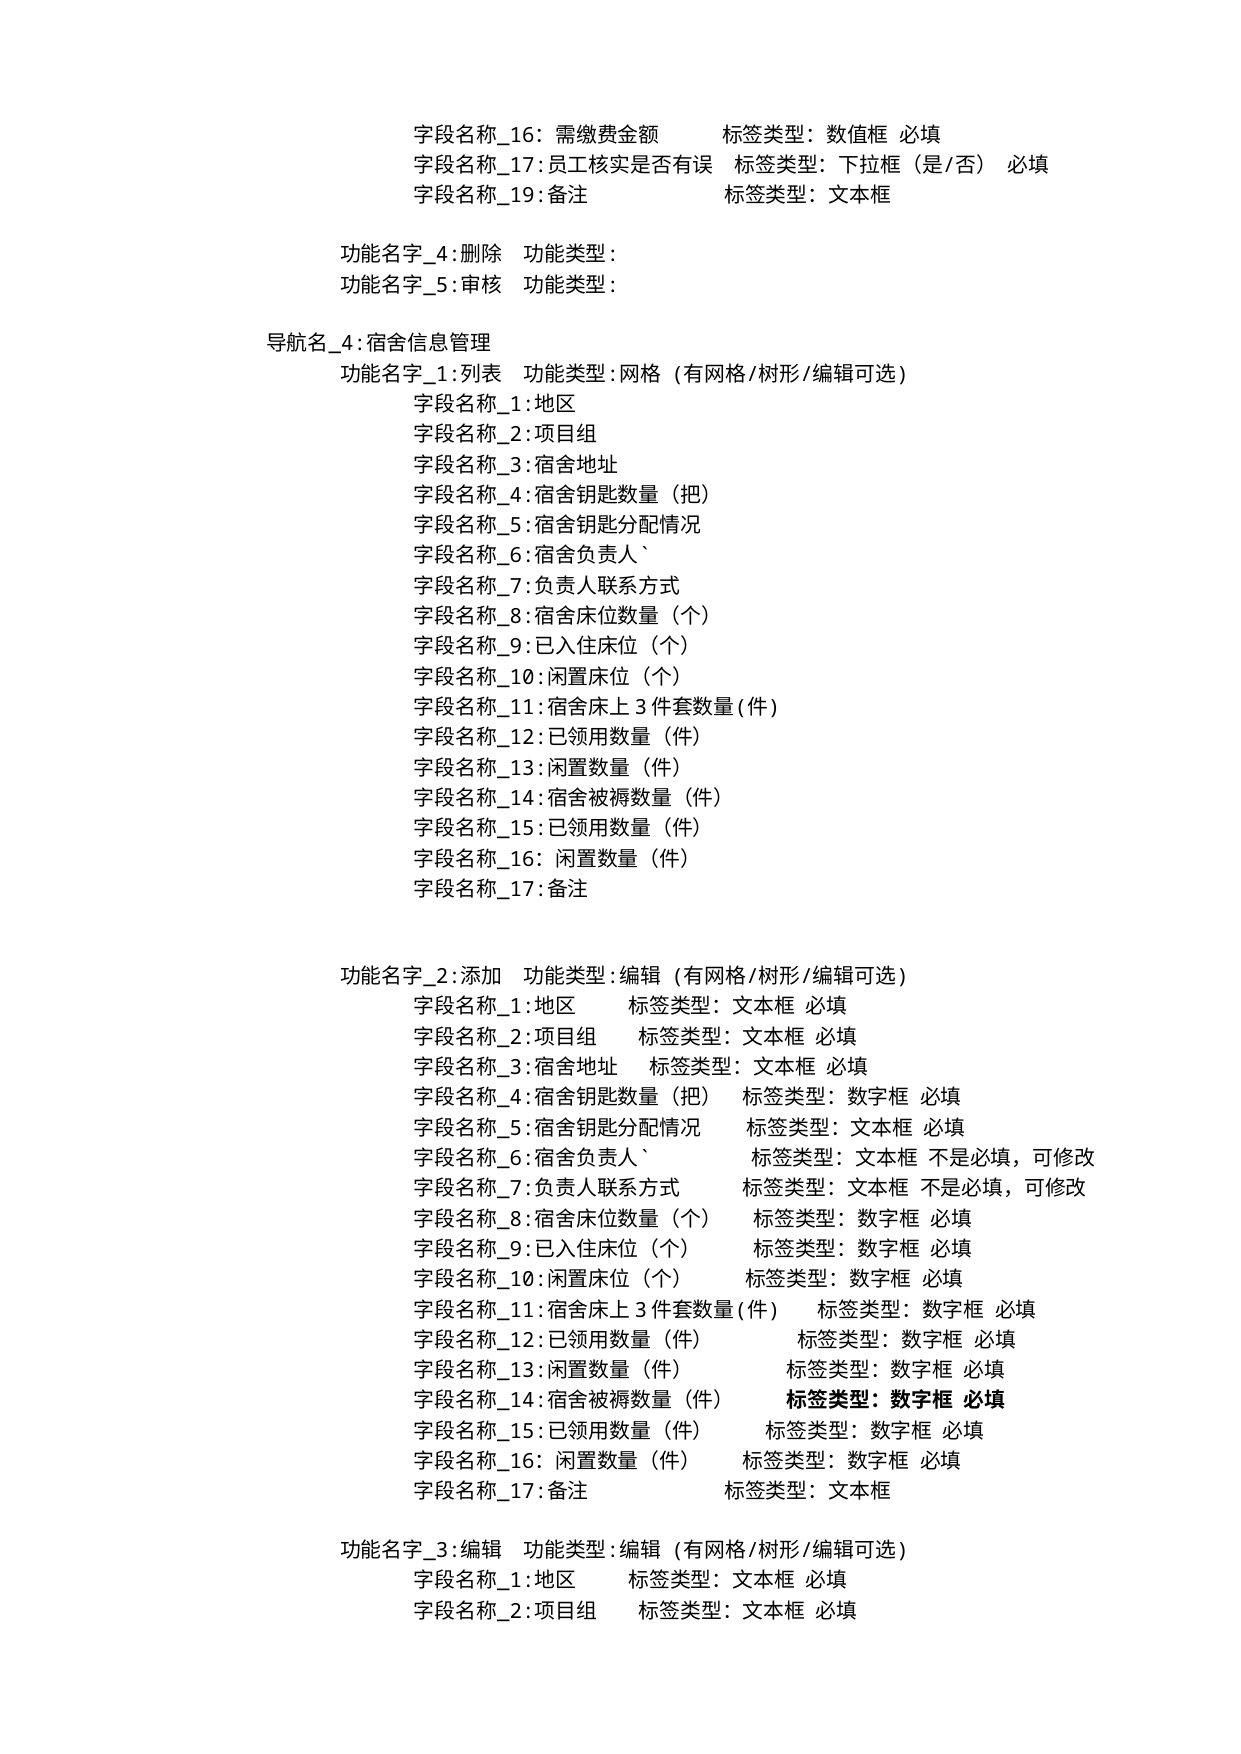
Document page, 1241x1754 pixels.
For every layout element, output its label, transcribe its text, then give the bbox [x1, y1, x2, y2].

text 字段名称_6:宿舍负责人` 标签类型：文本框 不是必填，可修改 [118, 1141, 1122, 1172]
text 字段名称_12:已领用数量（件） [118, 721, 1122, 751]
text 导航名_4:宿舍信息管理 [118, 327, 1122, 357]
text 字段名称_9:已入住床位（个） [118, 630, 1122, 660]
text 功能名字_4:删除 功能类型: [118, 237, 1122, 268]
text 字段名称_3:宿舍地址 标签类型：文本框 必填 [118, 1050, 1122, 1081]
text 字段名称_8:宿舍床位数量（个） 标签类型：数字框 必填 [118, 1202, 1122, 1232]
text 字段名称_9:已入住床位（个） 标签类型：数字框 必填 [118, 1232, 1122, 1262]
text 功能名字_5:审核 功能类型: [118, 268, 1122, 298]
text 功能名字_3:编辑 功能类型:编辑 (有网格/树形/编辑可选) [118, 1533, 1122, 1564]
text 字段名称_8:宿舍床位数量（个） [118, 599, 1122, 630]
text 功能名字_2:添加 功能类型:编辑 (有网格/树形/编辑可选) [118, 959, 1122, 990]
text 字段名称_13:闲置数量（件） [118, 751, 1122, 781]
text 字段名称_15:已领用数量（件） [118, 812, 1122, 842]
text 字段名称_16：闲置数量（件） 标签类型：数字框 必填 [118, 1444, 1122, 1475]
text 字段名称_10:闲置床位（个） [118, 660, 1122, 690]
text 功能名字_1:列表 功能类型:网格 (有网格/树形/编辑可选) [118, 357, 1122, 387]
text 字段名称_4:宿舍钥匙数量（把） 标签类型：数字框 必填 [118, 1081, 1122, 1111]
text 字段名称_14:宿舍被褥数量（件） 标签类型：数字框 必填 [118, 1384, 1122, 1414]
text 字段名称_11:宿舍床上3件套数量(件) [118, 690, 1122, 721]
text 字段名称_6:宿舍负责人` [118, 539, 1122, 569]
text 字段名称_15:已领用数量（件） 标签类型：数字框 必填 [118, 1414, 1122, 1444]
text 字段名称_16：闲置数量（件） [118, 842, 1122, 872]
text 字段名称_3:宿舍地址 [118, 448, 1122, 478]
text 字段名称_16：需缴费金额 标签类型：数值框 必填 [118, 118, 1122, 148]
text 字段名称_12:已领用数量（件） 标签类型：数字框 必填 [118, 1323, 1122, 1353]
text 字段名称_19:备注 标签类型：文本框 [118, 179, 1122, 209]
text 字段名称_7:负责人联系方式 [118, 569, 1122, 599]
text 字段名称_17:备注 [118, 872, 1122, 902]
text 字段名称_14:宿舍被褥数量（件） [118, 781, 1122, 812]
text 字段名称_10:闲置床位（个） 标签类型：数字框 必填 [118, 1262, 1122, 1293]
text 字段名称_17:员工核实是否有误 标签类型：下拉框（是/否） 必填 [118, 148, 1122, 179]
text 字段名称_2:项目组 标签类型：文本框 必填 [118, 1020, 1122, 1050]
text 字段名称_4:宿舍钥匙数量（把） [118, 478, 1122, 508]
text 字段名称_5:宿舍钥匙分配情况 标签类型：文本框 必填 [118, 1111, 1122, 1141]
text 字段名称_11:宿舍床上3件套数量(件) 标签类型：数字框 必填 [118, 1293, 1122, 1323]
text 字段名称_13:闲置数量（件） 标签类型：数字框 必填 [118, 1353, 1122, 1384]
text 字段名称_17:备注 标签类型：文本框 [118, 1475, 1122, 1505]
text 字段名称_7:负责人联系方式 标签类型：文本框 不是必填，可修改 [118, 1172, 1122, 1202]
text 字段名称_1:地区 [118, 387, 1122, 417]
text 字段名称_2:项目组 [118, 417, 1122, 448]
text 字段名称_1:地区 标签类型：文本框 必填 [118, 1564, 1122, 1594]
text 字段名称_5:宿舍钥匙分配情况 [118, 508, 1122, 539]
text 字段名称_1:地区 标签类型：文本框 必填 [118, 990, 1122, 1020]
text 字段名称_2:项目组 标签类型：文本框 必填 [118, 1594, 1122, 1624]
